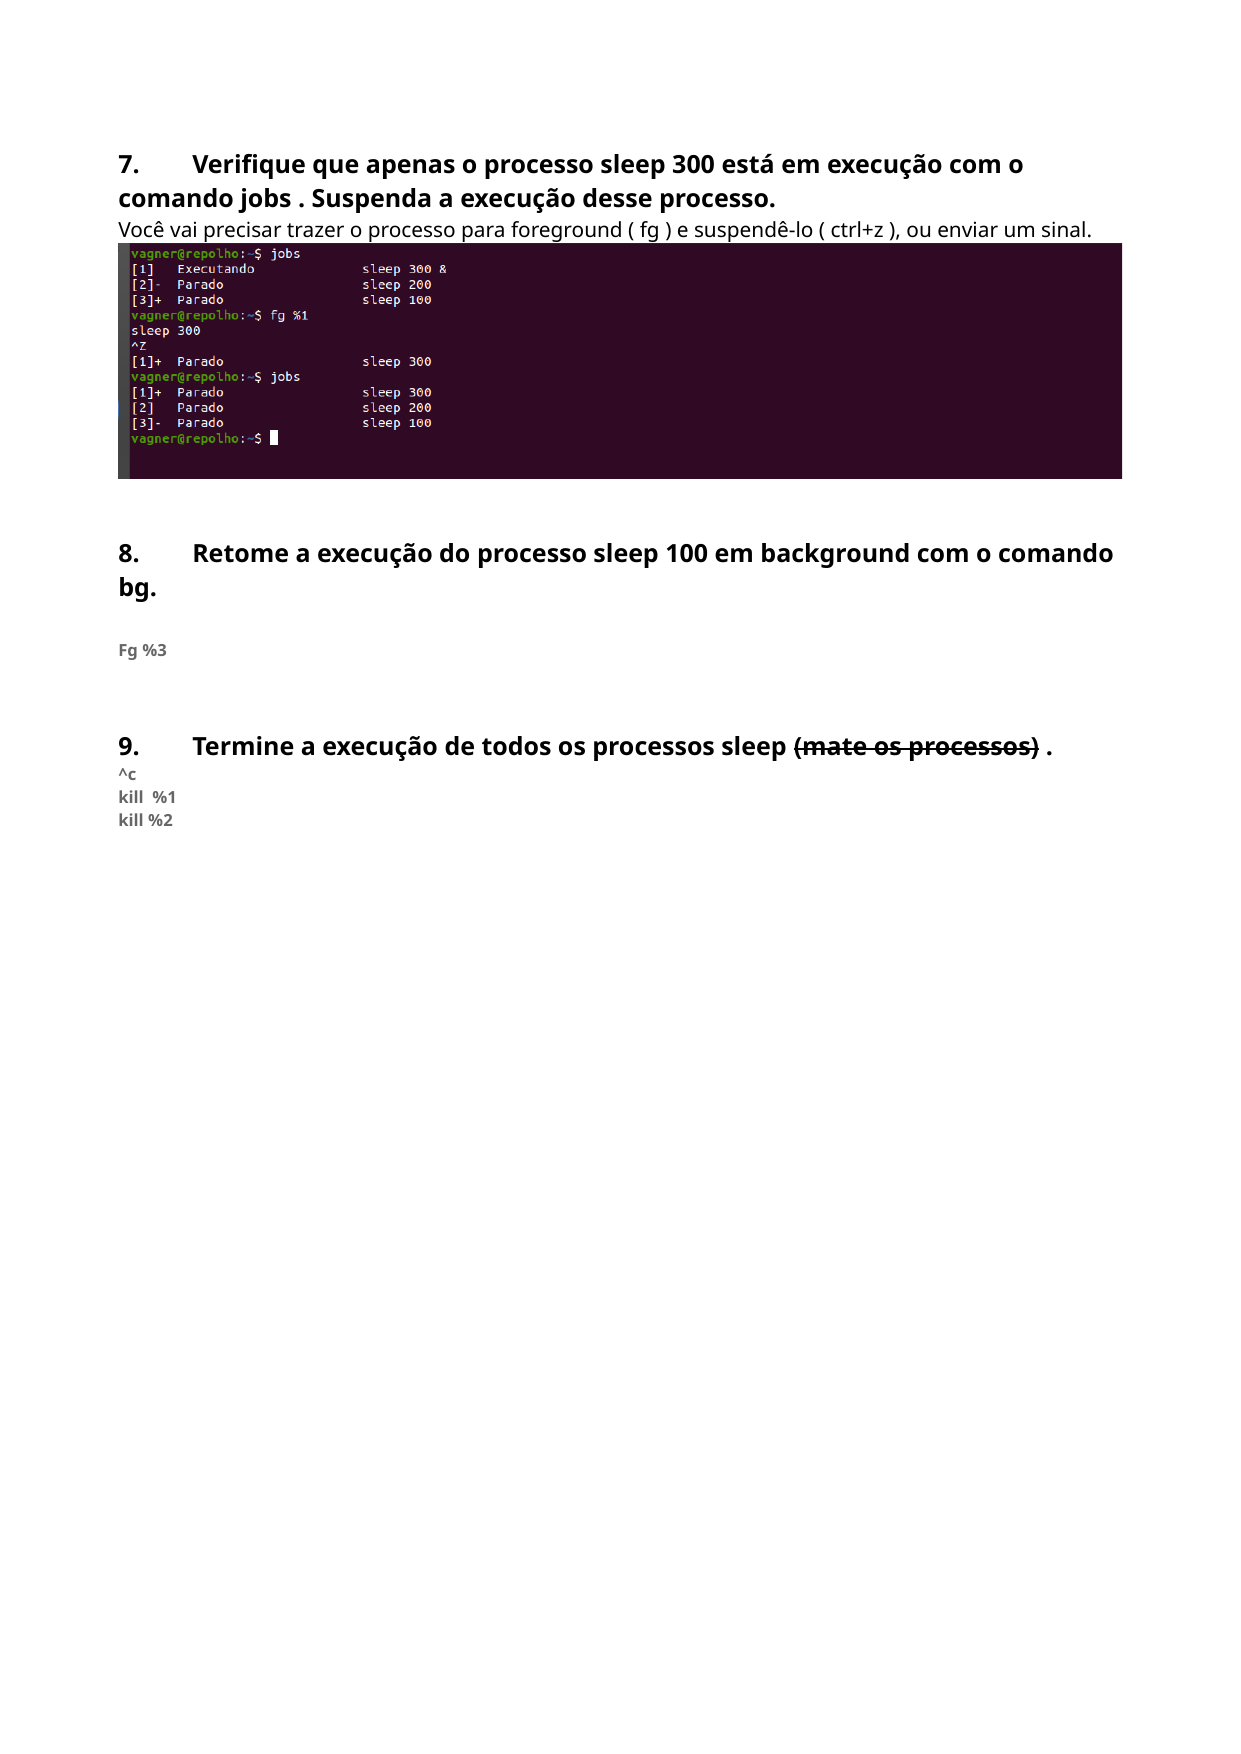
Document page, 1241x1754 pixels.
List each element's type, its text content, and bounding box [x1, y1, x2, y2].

text 8. Retome a execução do processo sleep 100 em background com o comando bg. [118, 536, 1122, 604]
text kill %1 [118, 786, 1122, 808]
text 9. Termine a execução de todos os processos sleep (mate os processos) . [118, 729, 1122, 763]
text 7. Verifique que apenas o processo sleep 300 está em execução com o comando jobs . Suspenda a execução desse processo. [118, 147, 1122, 215]
picture [118, 243, 1123, 479]
text kill %2 [118, 808, 1122, 831]
text Você vai precisar trazer o processo para foreground ( fg ) e suspendê-lo ( ctrl+z ), ou enviar um sinal. [118, 215, 1122, 243]
text Fg %3 [118, 638, 1122, 661]
text ^c [118, 763, 1122, 786]
